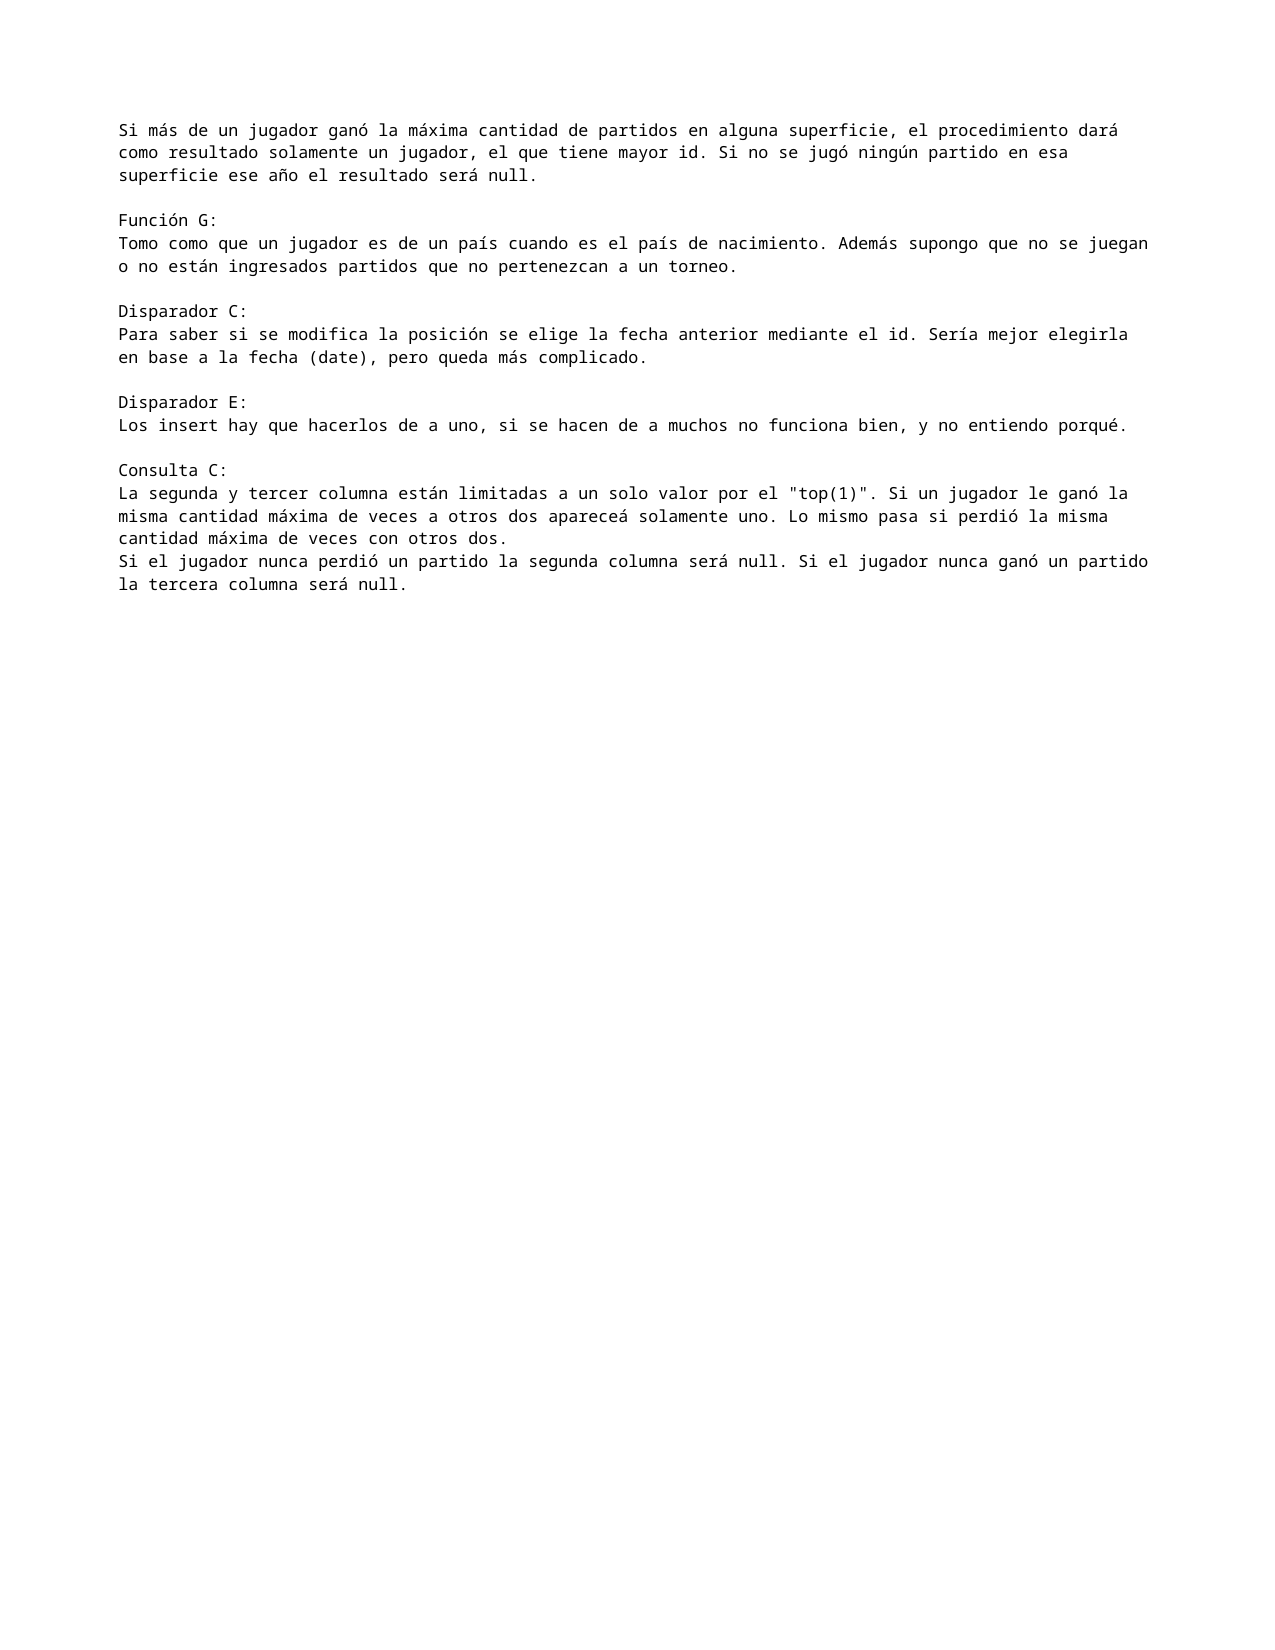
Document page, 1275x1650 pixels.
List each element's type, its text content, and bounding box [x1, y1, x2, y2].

text La segunda y tercer columna están limitadas a un solo valor por el "top(1)". Si un jugador le ganó la misma cantidad máxima de veces a otros dos apareceá solamente uno. Lo mismo pasa si perdió la misma cantidad máxima de veces con otros dos. [118, 481, 1157, 549]
text Si el jugador nunca perdió un partido la segunda columna será null. Si el jugador nunca ganó un partido la tercera columna será null. [118, 549, 1157, 595]
text Para saber si se modifica la posición se elige la fecha anterior mediante el id. Sería mejor elegirla en base a la fecha (date), pero queda más complicado. [118, 322, 1157, 368]
text Disparador E: [118, 391, 1157, 413]
text Consulta C: [118, 459, 1157, 481]
text Los insert hay que hacerlos de a uno, si se hacen de a muchos no funciona bien, y no entiendo porqué. [118, 413, 1157, 436]
text Disparador C: [118, 300, 1157, 322]
text Función G: [118, 209, 1157, 232]
text Tomo como que un jugador es de un país cuando es el país de nacimiento. Además supongo que no se juegan o no están ingresados partidos que no pertenezcan a un torneo. [118, 232, 1157, 277]
text Si más de un jugador ganó la máxima cantidad de partidos en alguna superficie, el procedimiento dará como resultado solamente un jugador, el que tiene mayor id. Si no se jugó ningún partido en esa superficie ese año el resultado será null. [118, 118, 1157, 186]
